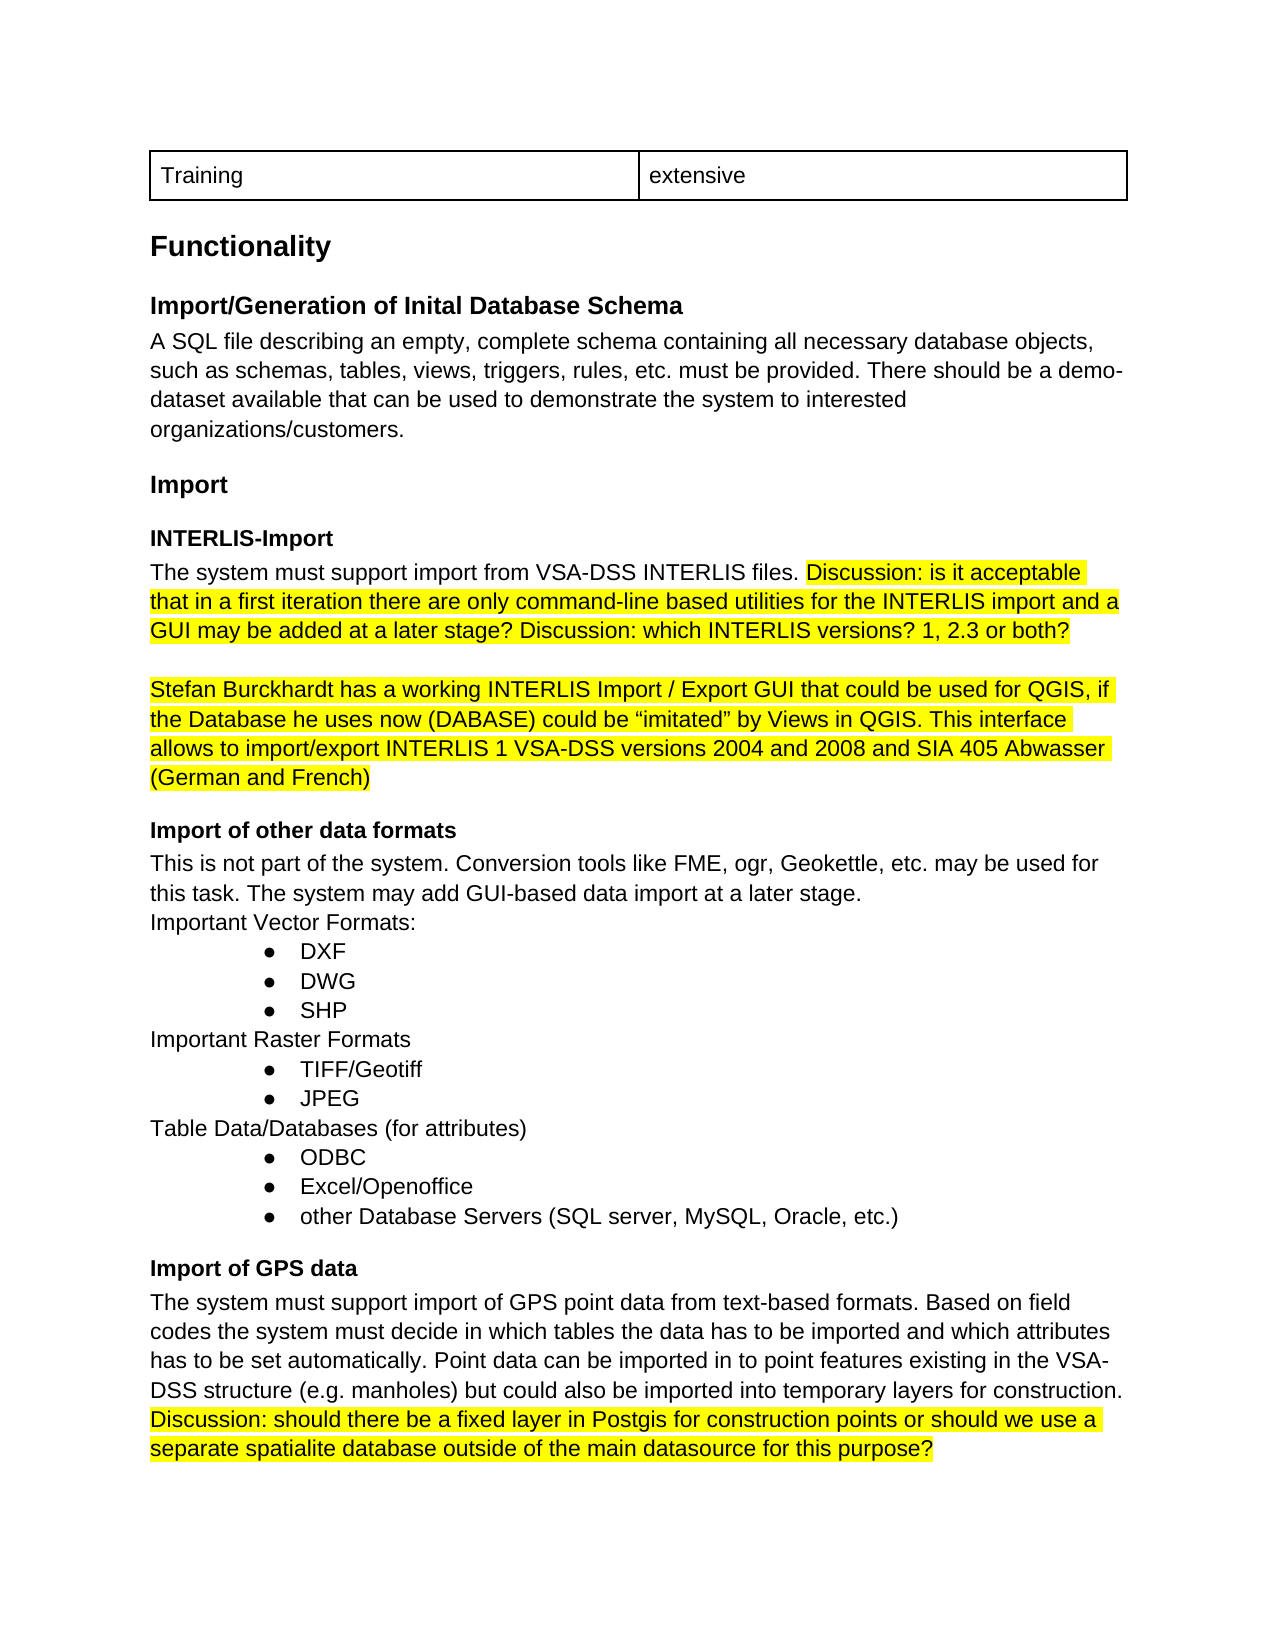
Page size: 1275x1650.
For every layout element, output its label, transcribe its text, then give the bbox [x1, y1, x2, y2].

text The system must support import of GPS point data from text-based formats. Based on field codes the system must decide in which tables the data has to be imported and which attributes has to be set automatically. Point data can be imported in to point features existing in the VSA-DSS structure (e.g. manholes) but could also be imported into temporary layers for construction. Discussion: should there be a fixed layer in Postgis for construction points or should we use a separate spatialite database outside of the main datasource for this purpose? [150, 1289, 1125, 1462]
subtitle Import [150, 471, 1125, 499]
subtitle Import/Generation of Inital Database Schema [150, 292, 1125, 320]
table_cell Training [151, 152, 638, 198]
text Important Vector Formats: [150, 910, 1125, 935]
list SHP [262, 998, 1125, 1023]
subtitle Import of other data formats [150, 817, 1125, 843]
subtitle Import of GPS data [150, 1256, 1125, 1281]
text Stefan Burckhardt has a working INTERLIS Import / Export GUI that could be used for QGIS, if the Database he uses now (DABASE) could be “imitated” by Views in QGIS. This interface allows to import/export INTERLIS 1 VSA-DSS versions 2004 and 2008 and SIA 405 Abwasser (German and French) [150, 677, 1125, 791]
list other Database Servers (SQL server, MySQL, Oracle, etc.) [262, 1203, 1125, 1229]
table_cell extensive [640, 152, 1126, 198]
subtitle Functionality [150, 230, 1125, 262]
subtitle INTERLIS-Import [150, 526, 1125, 552]
text Table Data/Databases (for attributes) [150, 1115, 1125, 1141]
text A SQL file describing an empty, complete schema containing all necessary database objects, such as schemas, tables, views, triggers, rules, etc. must be provided. There should be a demo-dataset available that can be used to demonstrate the system to interested organizations/customers. [150, 328, 1125, 442]
list ODBC [262, 1145, 1125, 1170]
list DWG [262, 968, 1125, 994]
text Important Raster Formats [150, 1027, 1125, 1053]
list TIFF/Geotiff [262, 1057, 1125, 1082]
list DXF [262, 939, 1125, 965]
list JPEG [262, 1086, 1125, 1112]
text This is not part of the system. Conversion tools like FME, ogr, Geokettle, etc. may be used for this task. The system may add GUI-based data import at a later stage. [150, 851, 1125, 906]
list Excel/Openoffice [262, 1174, 1125, 1200]
text The system must support import from VSA-DSS INTERLIS files. Discussion: is it acceptable that in a first iteration there are only command-line based utilities for the INTERLIS import and a GUI may be added at a later stage? Discussion: which INTERLIS versions? 1, 2.3 or both? [150, 559, 1125, 644]
